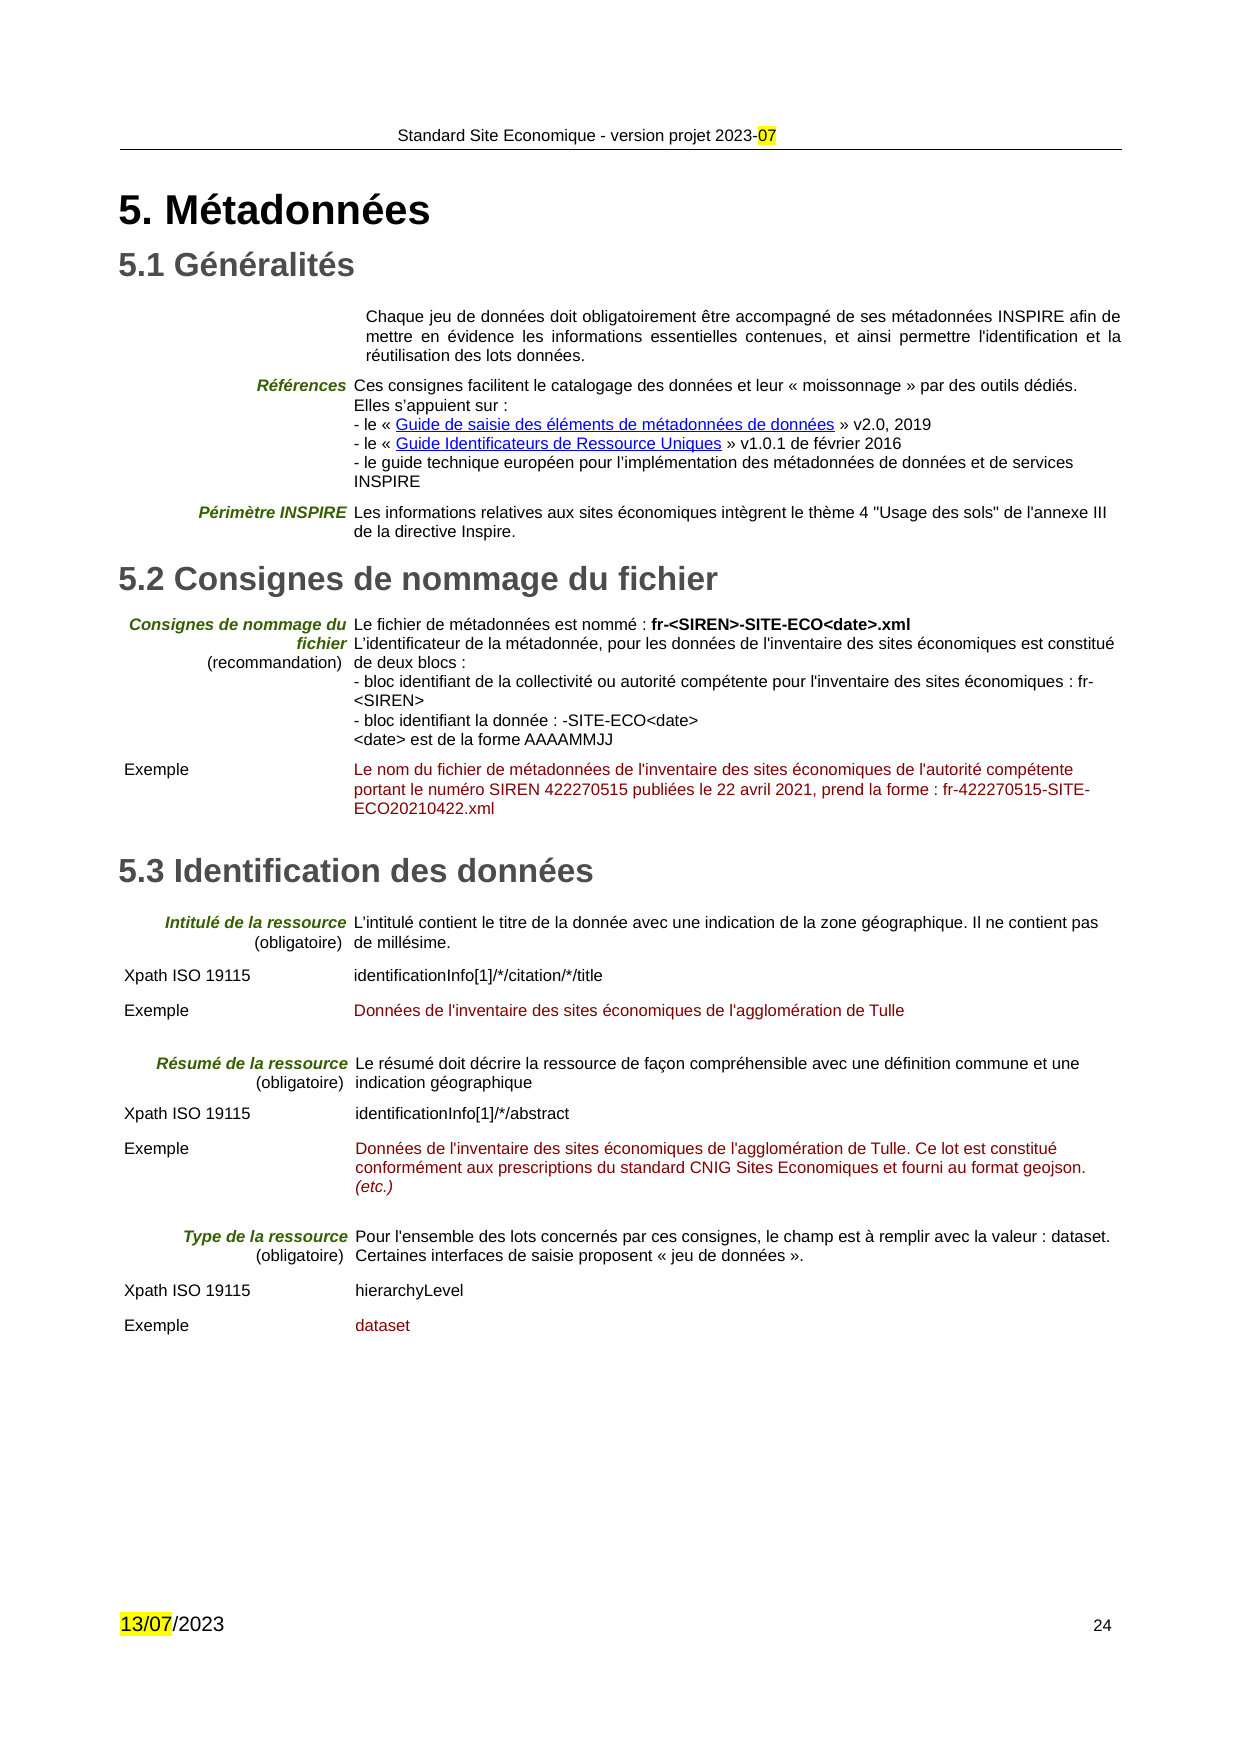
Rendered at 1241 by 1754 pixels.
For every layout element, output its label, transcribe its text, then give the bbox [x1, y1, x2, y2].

table_header Résumé de la ressource (obligatoire) [118, 1048, 355, 1098]
table_cell Xpath ISO 19115 [118, 1275, 355, 1310]
table_cell Périmètre INSPIRE [118, 497, 354, 547]
table_header Intitulé de la ressource (obligatoire) [118, 908, 354, 960]
table_header Chaque jeu de données doit obligatoirement être accompagné de ses métadonnées INSPIRE afin de mettre en évidence les informations essentielles contenues, et ainsi permettre l'identification et la réutilisation des lots données. [354, 302, 1122, 371]
table_cell Données de l'inventaire des sites économiques de l'agglomération de Tulle [354, 995, 1122, 1029]
table_cell Le nom du fichier de métadonnées de l'inventaire des sites économiques de l'autorité compétente portant le numéro SIREN 422270515 publiées le 22 avril 2021, prend la forme : fr-422270515-SITE-ECO20210422.xml [354, 754, 1122, 823]
table_cell identificationInfo[1]/*/citation/*/title [354, 960, 1122, 995]
subtitle 5.2 Consignes de nommage du fichier [118, 558, 1122, 597]
table_cell Références [118, 371, 354, 497]
table_cell identificationInfo[1]/*/abstract [355, 1098, 1122, 1133]
table_cell Les informations relatives aux sites économiques intègrent le thème 4 "Usage des sols" de l'annexe III de la directive Inspire. [354, 497, 1122, 547]
table_header Pour l'ensemble des lots concernés par ces consignes, le champ est à remplir avec la valeur : dataset. Certaines interfaces de saisie proposent « jeu de données ». [355, 1221, 1122, 1275]
table_header Consignes de nommage du fichier (recommandation) [118, 609, 354, 754]
table_cell hierarchyLevel [355, 1275, 1122, 1310]
table_cell Exemple [118, 1310, 355, 1341]
subtitle 5.3 Identification des données [118, 851, 1122, 890]
table_header [118, 302, 354, 371]
table_header Type de la ressource (obligatoire) [118, 1221, 355, 1275]
table_cell dataset [355, 1310, 1122, 1341]
table_cell Ces consignes facilitent le catalogage des données et leur « moissonnage » par des outils dédiés. Elles s’appuient sur : - le « Guide de saisie des éléments de métadonnées de données » v2.0, 2019 - le « Guide Identificateurs de Ressource Uniques » v1.0.1 de février 2016 - le guide technique européen pour l’implémentation des métadonnées de données et de services INSPIRE [354, 371, 1122, 497]
table_header Le résumé doit décrire la ressource de façon compréhensible avec une définition commune et une indication géographique [355, 1048, 1122, 1098]
table_header Le fichier de métadonnées est nommé : fr-<SIREN>-SITE-ECO<date>.xml L’identificateur de la métadonnée, pour les données de l'inventaire des sites économiques est constitué de deux blocs : - bloc identifiant de la collectivité ou autorité compétente pour l'inventaire des sites économiques : fr-<SIREN> - bloc identifiant la donnée : -SITE-ECO<date> <date> est de la forme AAAAMMJJ [354, 609, 1122, 754]
table_cell Exemple [118, 1133, 355, 1202]
table_cell Données de l'inventaire des sites économiques de l'agglomération de Tulle. Ce lot est constitué conformément aux prescriptions du standard CNIG Sites Economiques et fourni au format geojson. (etc.) [355, 1133, 1122, 1202]
table_cell Xpath ISO 19115 [118, 1098, 355, 1133]
table_cell Exemple [118, 995, 354, 1029]
subtitle 5. Métadonnées [118, 186, 1122, 233]
table_header L’intitulé contient le titre de la donnée avec une indication de la zone géographique. Il ne contient pas de millésime. [354, 908, 1122, 960]
table_cell Xpath ISO 19115 [118, 960, 354, 995]
subtitle 5.1 Généralités [118, 245, 1122, 284]
table_cell Exemple [118, 754, 354, 823]
